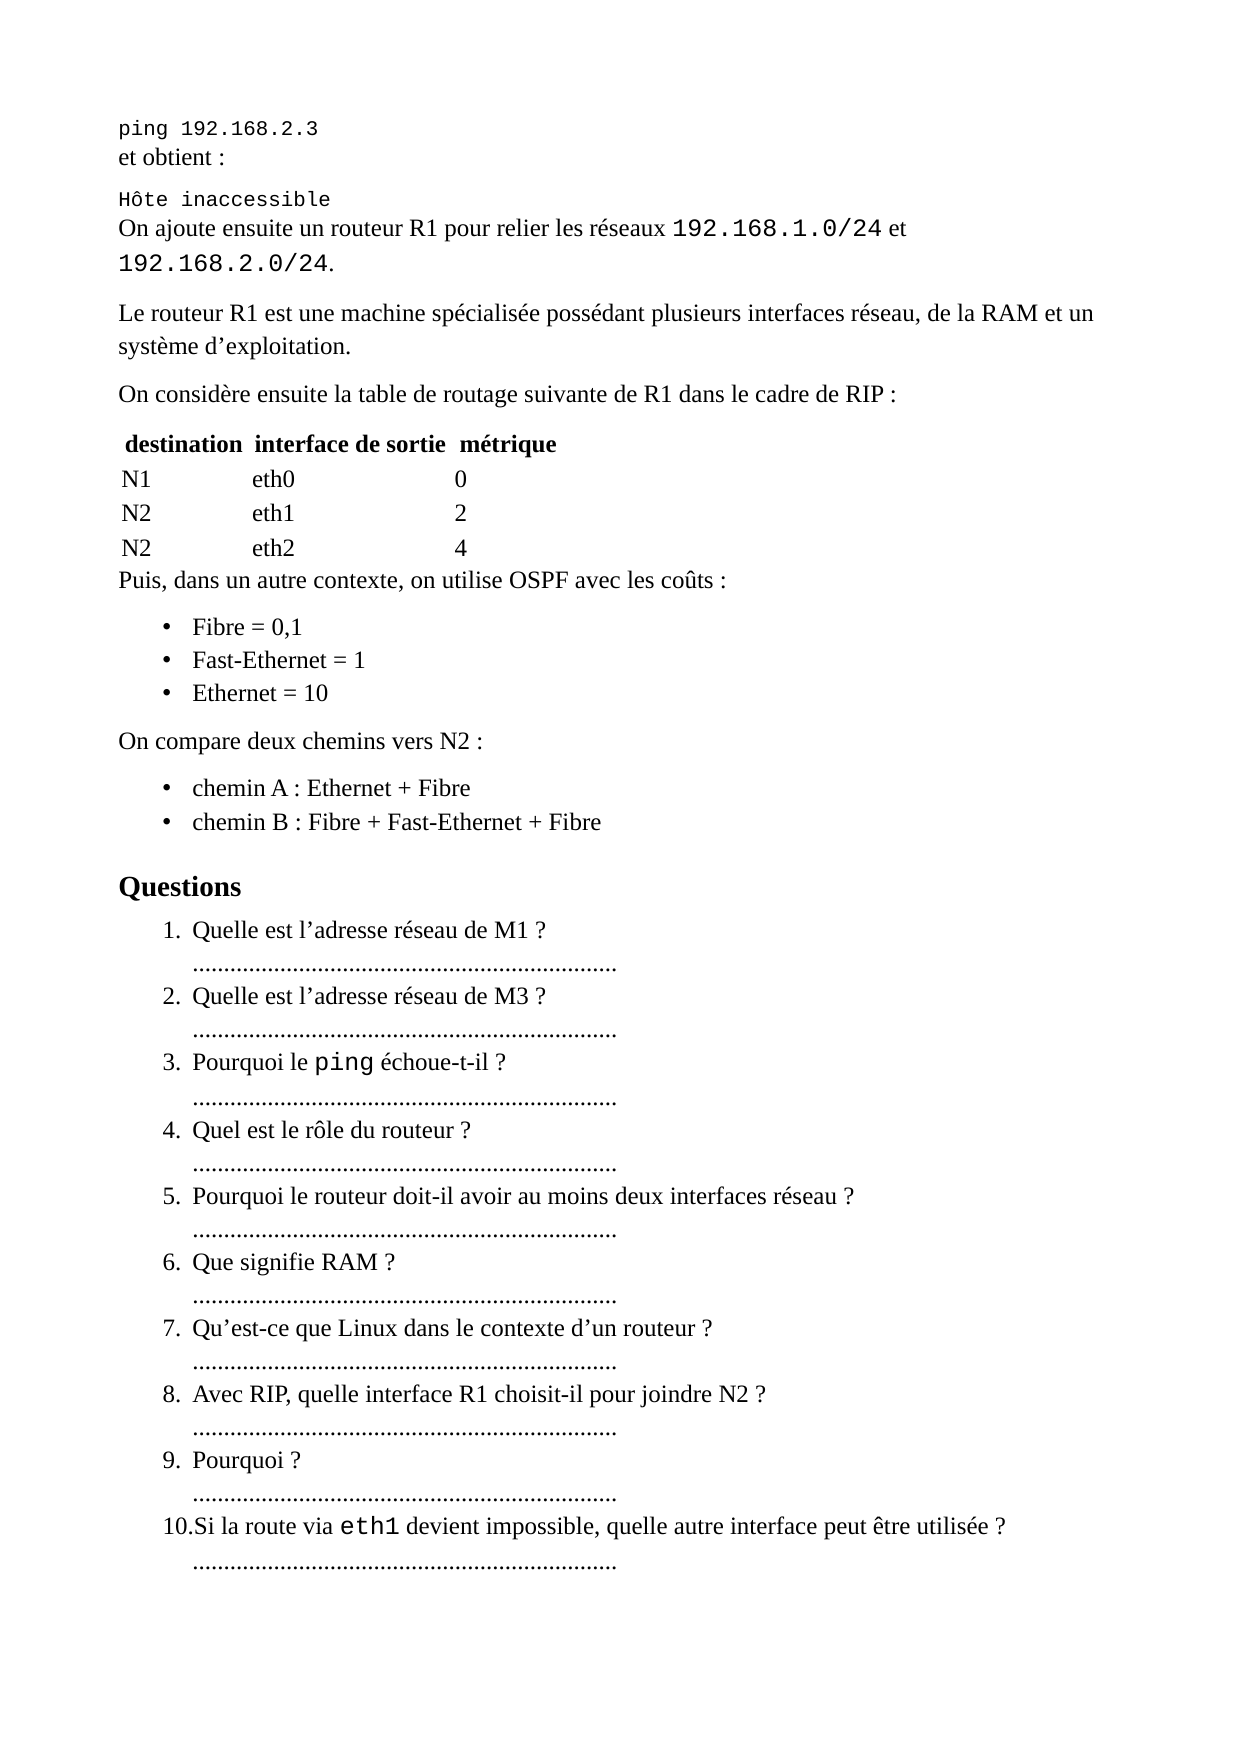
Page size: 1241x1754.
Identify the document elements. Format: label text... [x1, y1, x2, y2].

list chemin A : Ethernet + Fibre [162, 773, 1122, 802]
table_cell eth1 [249, 496, 451, 530]
text On ajoute ensuite un routeur R1 pour relier les réseaux 192.168.1.0/24 et 192.168.2.0/24. [118, 213, 1122, 279]
text et obtient : [118, 142, 1122, 171]
list Pourquoi le routeur doit-il avoir au moins deux interfaces réseau ? .................................................................... [162, 1181, 1122, 1243]
text Hôte inaccessible [118, 189, 1122, 213]
table_cell eth2 [249, 530, 451, 565]
table_header destination [118, 426, 249, 461]
table_cell 2 [451, 496, 564, 530]
table_header interface de sortie [249, 426, 451, 461]
table_cell 0 [451, 461, 564, 496]
text Le routeur R1 est une machine spécialisée possédant plusieurs interfaces réseau, de la RAM et un système d’exploitation. [118, 298, 1122, 360]
list Quelle est l’adresse réseau de M1 ? .................................................................... [162, 915, 1122, 977]
table_header métrique [451, 426, 564, 461]
text On considère ensuite la table de routage suivante de R1 dans le cadre de RIP : [118, 379, 1122, 407]
subtitle Questions [118, 869, 1122, 902]
list Pourquoi le ping échoue-t-il ? .................................................................... [162, 1047, 1122, 1111]
table_cell N2 [118, 496, 249, 530]
list Quel est le rôle du routeur ? .................................................................... [162, 1115, 1122, 1177]
text On compare deux chemins vers N2 : [118, 726, 1122, 755]
list Que signifie RAM ? .................................................................... [162, 1247, 1122, 1309]
list Fibre = 0,1 [162, 612, 1122, 641]
table_cell eth0 [249, 461, 451, 496]
list chemin B : Fibre + Fast-Ethernet + Fibre [162, 807, 1122, 835]
table_cell N1 [118, 461, 249, 496]
text ping 192.168.2.3 [118, 118, 1122, 142]
table_cell 4 [451, 530, 564, 565]
list Ethernet = 10 [162, 678, 1122, 707]
list Qu’est-ce que Linux dans le contexte d’un routeur ? .................................................................... [162, 1313, 1122, 1375]
list Si la route via eth1 devient impossible, quelle autre interface peut être utilisée ? .................................................................... [162, 1511, 1122, 1575]
list Avec RIP, quelle interface R1 choisit-il pour joindre N2 ? .................................................................... [162, 1379, 1122, 1441]
list Fast-Ethernet = 1 [162, 645, 1122, 674]
list Quelle est l’adresse réseau de M3 ? .................................................................... [162, 981, 1122, 1043]
text Puis, dans un autre contexte, on utilise OSPF avec les coûts : [118, 565, 1122, 593]
list Pourquoi ? .................................................................... [162, 1445, 1122, 1507]
table_cell N2 [118, 530, 249, 565]
